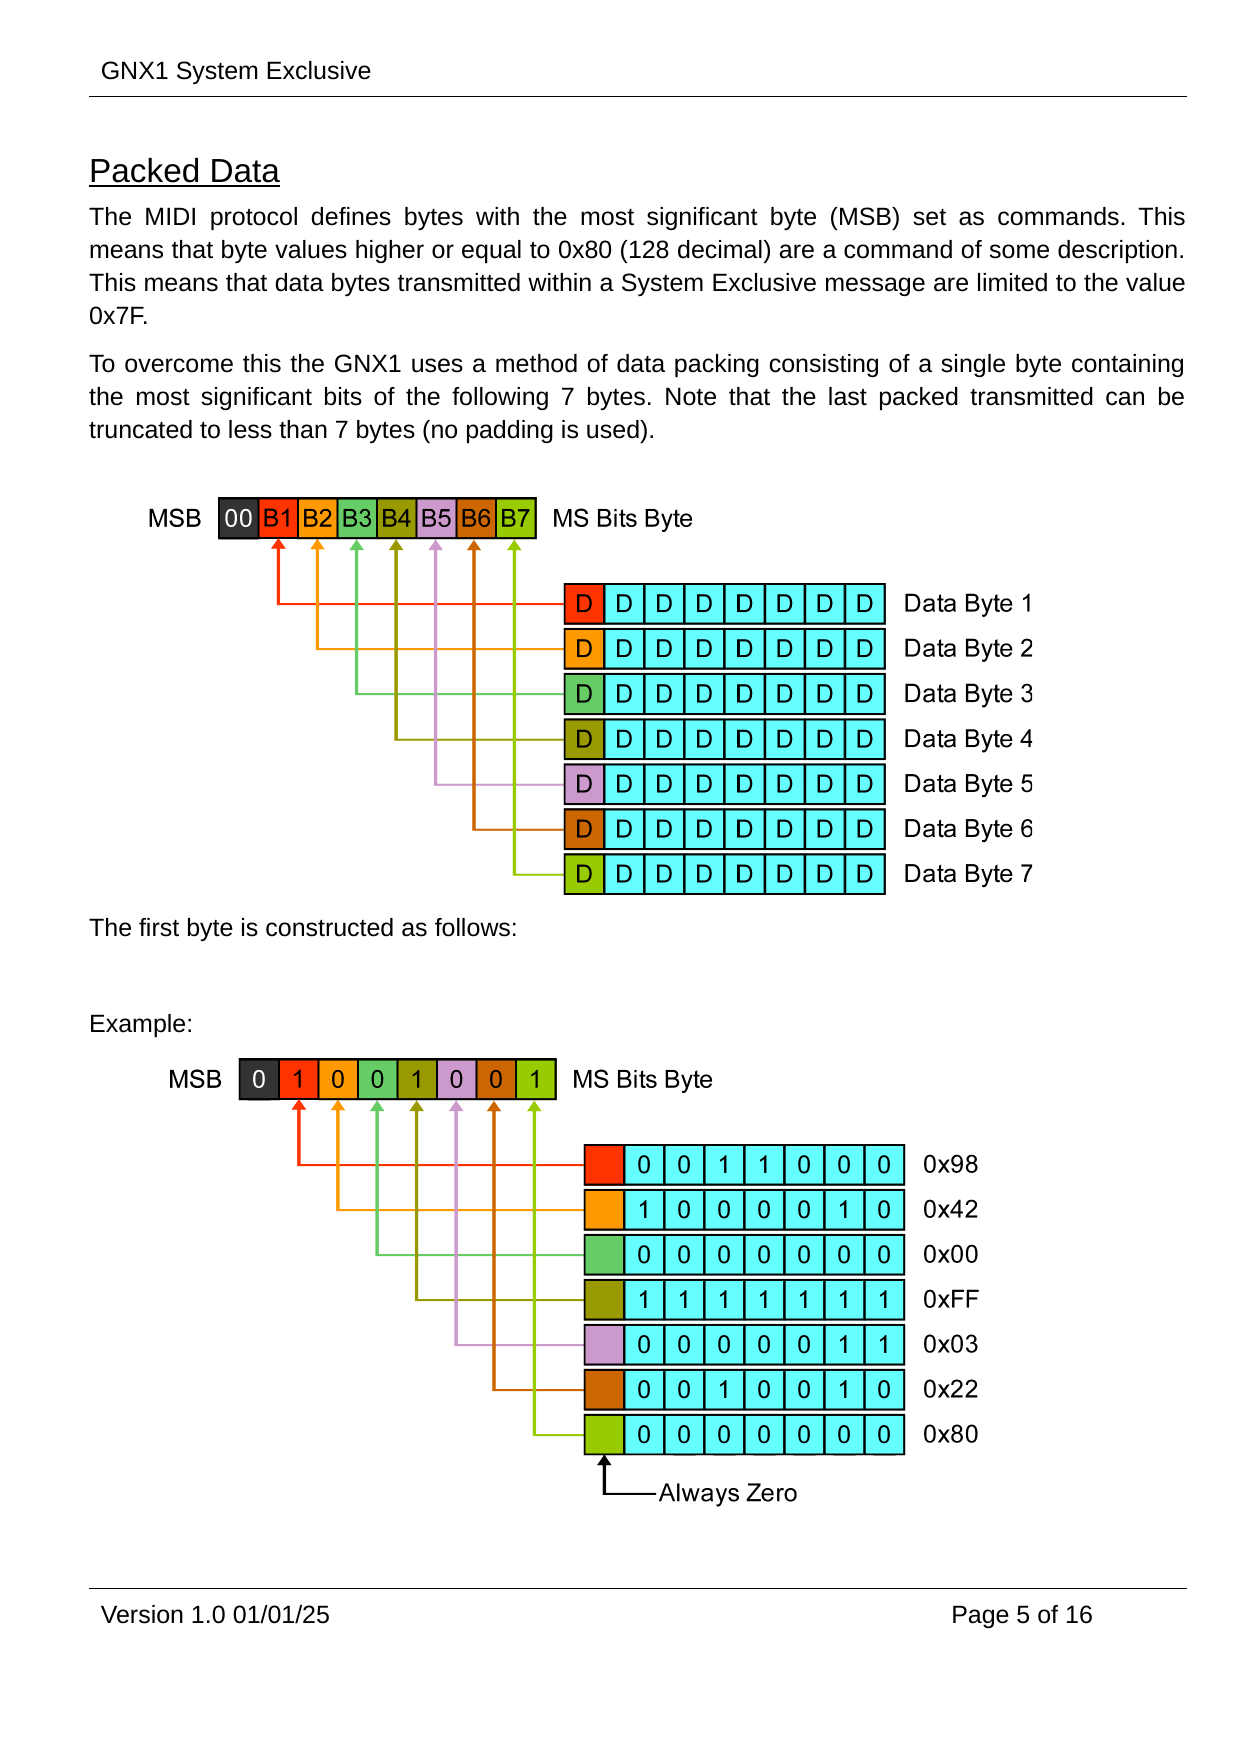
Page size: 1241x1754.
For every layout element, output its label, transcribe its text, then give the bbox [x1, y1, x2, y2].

text To overcome this the GNX1 uses a method of data packing consisting of a single byte containing the most significant bits of the following 7 bytes. Note that the last packed transmitted can be truncated to less than 7 bytes (no padding is used). [89, 349, 1187, 444]
picture [170, 1058, 1052, 1516]
picture [149, 497, 1033, 895]
subtitle Packed Data [89, 151, 1187, 190]
text The first byte is constructed as follows: [89, 463, 1187, 942]
text The MIDI protocol defines bytes with the most significant byte (MSB) set as commands. This means that byte values higher or equal to 0x80 (128 decimal) are a command of some description. This means that data bytes transmitted within a System Exclusive message are limited to the value 0x7F. [89, 202, 1187, 330]
text Example: [89, 1009, 1187, 1037]
